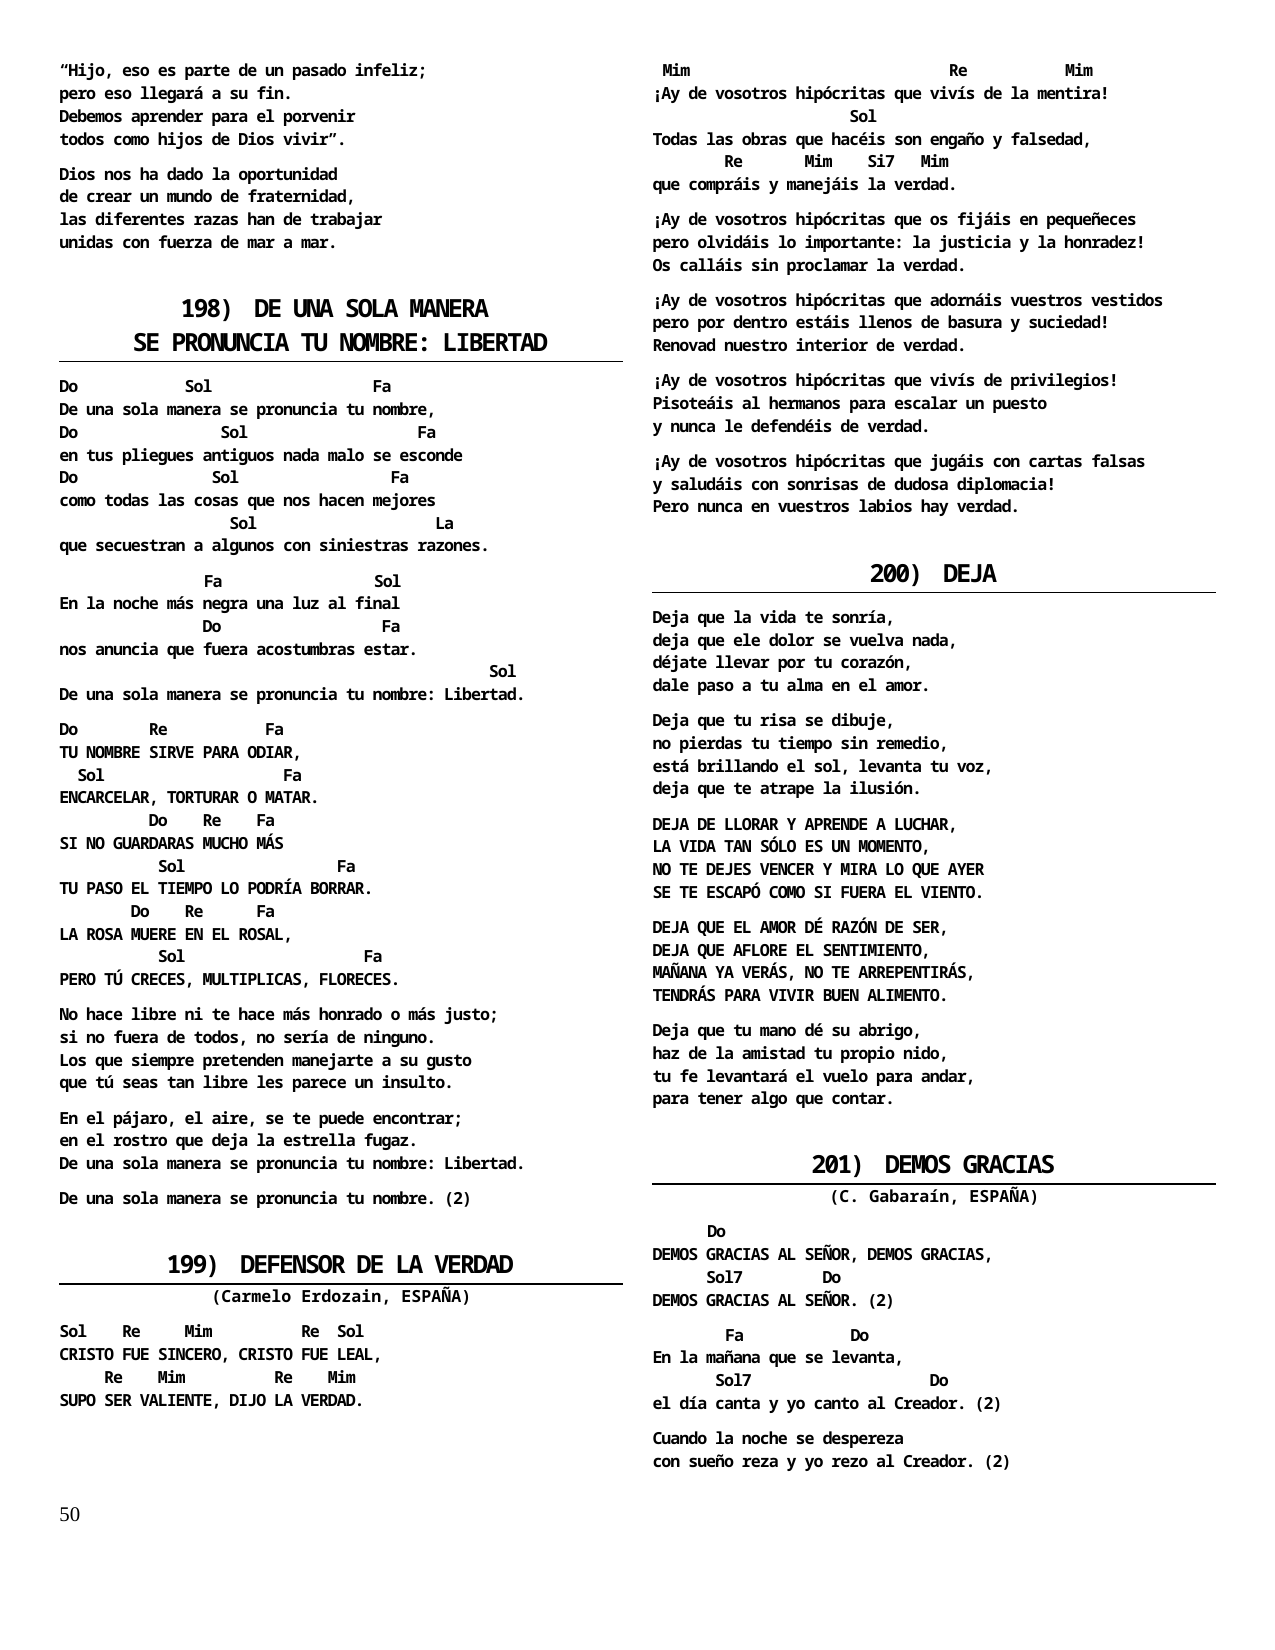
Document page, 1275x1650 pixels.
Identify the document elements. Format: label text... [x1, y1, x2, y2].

subtitle De Una Sola Manera Se Pronuncia Tu Nombre: Libertad [59, 291, 623, 361]
text Sol Re Mim Re Sol CRISTO FUE SINCERO, CRISTO FUE LEAL, Re Mim Re Mim SUPO SER VALIENTE, DIJO LA VERDAD. [59, 1320, 623, 1411]
text ¡Ay de vosotros hipócritas que os fijáis en pequeñeces pero olvidáis lo importante: la justicia y la honradez! Os calláis sin proclamar la verdad. [652, 208, 1216, 276]
text Do DEMOS GRACIAS AL SEÑOR, DEMOS GRACIAS, Sol7 Do DEMOS GRACIAS AL SEÑOR. (2) [652, 1220, 1216, 1311]
text Mim Re Mim ¡Ay de vosotros hipócritas que vivís de la mentira! Sol Todas las obras que hacéis son engaño y falsedad, Re Mim Si7 Mim que compráis y manejáis la verdad. [652, 59, 1216, 195]
text Deja que el amor dé razón de ser, deja que aflore el sentimiento, mañana ya verás, no te arrepentirás, tendrás para vivir buen alimento. [652, 916, 1216, 1006]
text Deja de llorar y aprende a luchar, la vida tan sólo es un momento, no te dejes vencer y mira lo que ayer se te escapó como si fuera el viento. [652, 812, 1216, 903]
text Deja que tu mano dé su abrigo, haz de la amistad tu propio nido, tu fe levantará el vuelo para andar, para tener algo que contar. [652, 1019, 1216, 1110]
text ¡Ay de vosotros hipócritas que vivís de privilegios! Pisoteáis al hermanos para escalar un puesto y nunca le defendéis de verdad. [652, 369, 1216, 437]
text ¡Ay de vosotros hipócritas que jugáis con cartas falsas y saludáis con sonrisas de dudosa diplomacia! Pero nunca en vuestros labios hay verdad. [652, 450, 1216, 518]
text Fa Sol En la noche más negra una luz al final Do Fa nos anuncia que fuera acostumbras estar. Sol De una sola manera se pronuncia tu nombre: Libertad. [59, 569, 623, 705]
text ¡Ay de vosotros hipócritas que adornáis vuestros vestidos pero por dentro estáis llenos de basura y suciedad! Renovad nuestro interior de verdad. [652, 288, 1216, 357]
text (Carmelo Erdozain, ESPAÑA) [59, 1285, 623, 1307]
subtitle Demos Gracias [652, 1147, 1216, 1183]
text Cuando la noche se despereza con sueño reza y yo rezo al Creador. (2) [652, 1427, 1216, 1472]
text Fa Do En la mañana que se levanta, Sol7 Do el día canta y yo canto al Creador. (2) [652, 1323, 1216, 1414]
text En el pájaro, el aire, se te puede encontrar; en el rostro que deja la estrella fugaz. De una sola manera se pronuncia tu nombre: Libertad. [59, 1106, 623, 1174]
text (C. Gabaraín, ESPAÑA) [652, 1185, 1216, 1208]
text Do Re Fa TU NOMBRE SIRVE PARA ODIAR, Sol Fa ENCARCELAR, TORTURAR O MATAR. Do Re Fa SI NO GUARDARAS MUCHO MÁS Sol Fa TU PASO EL TIEMPO LO PODRÍA BORRAR. Do Re Fa LA ROSA MUERE EN EL ROSAL, Sol Fa PERO TÚ CRECES, MULTIPLICAS, FLORECES. [59, 718, 623, 990]
text “Hijo, eso es parte de un pasado infeliz; pero eso llegará a su fin. Debemos aprender para el porvenir todos como hijos de Dios vivir”. [59, 59, 623, 150]
text Do Sol Fa De una sola manera se pronuncia tu nombre, Do Sol Fa en tus pliegues antiguos nada malo se esconde Do Sol Fa como todas las cosas que nos hacen mejores Sol La que secuestran a algunos con siniestras razones. [59, 375, 623, 557]
subtitle Defensor De La Verdad [59, 1247, 623, 1283]
text Dios nos ha dado la oportunidad de crear un mundo de fraternidad, las diferentes razas han de trabajar unidas con fuerza de mar a mar. [59, 162, 623, 253]
text Deja que tu risa se dibuje, no pierdas tu tiempo sin remedio, está brillando el sol, levanta tu voz, deja que te atrape la ilusión. [652, 709, 1216, 800]
text Deja que la vida te sonría, deja que ele dolor se vuelva nada, déjate llevar por tu corazón, dale paso a tu alma en el amor. [652, 606, 1216, 696]
text No hace libre ni te hace más honrado o más justo; si no fuera de todos, no sería de ninguno. Los que siempre pretenden manejarte a su gusto que tú seas tan libre les parece un insulto. [59, 1003, 623, 1094]
subtitle Deja [652, 555, 1216, 592]
text De una sola manera se pronuncia tu nombre. (2) [59, 1187, 623, 1209]
